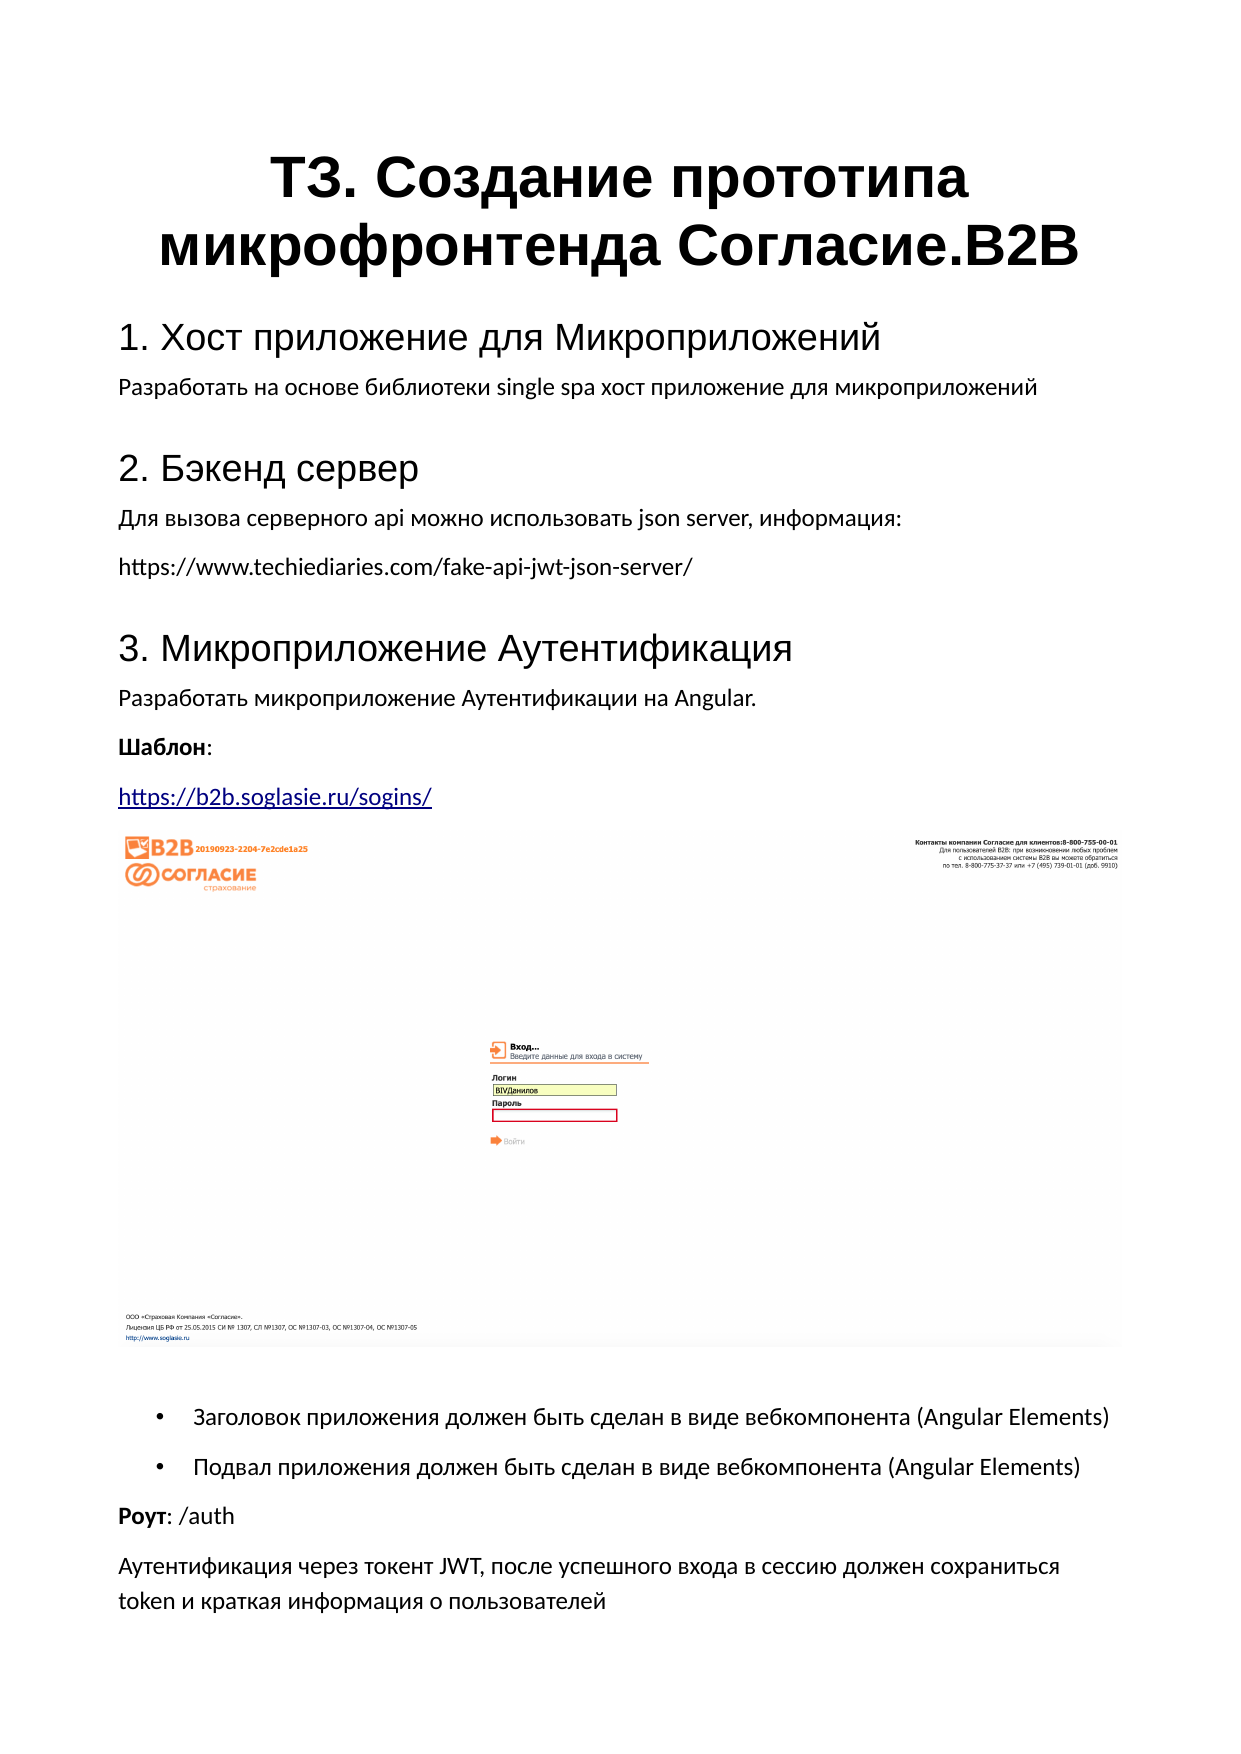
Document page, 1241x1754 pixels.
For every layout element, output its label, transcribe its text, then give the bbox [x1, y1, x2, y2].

text Роут: /auth [118, 1500, 1122, 1531]
text Для вызова серверного api можно использовать json server, информация: [118, 502, 1122, 532]
text Шаблон: [118, 732, 1122, 762]
text https://www.techiediaries.com/fake-api-jwt-json-server/ [118, 551, 1122, 582]
text Разработать на основе библиотеки single spa хост приложение для микроприложений [118, 371, 1122, 401]
list Подвал приложения должен быть сделан в виде вебкомпонента (Angular Elements) [156, 1451, 1122, 1481]
subtitle 1. Хост приложение для Микроприложений [118, 315, 1122, 358]
subtitle 2. Бэкенд сервер [118, 446, 1122, 489]
picture [118, 830, 1123, 1347]
subtitle 3. Микроприложение Аутентификация [118, 626, 1122, 669]
text Разработать микроприложение Аутентификации на Angular. [118, 682, 1122, 712]
list Заголовок приложения должен быть сделан в виде вебкомпонента (Angular Elements) [156, 1401, 1122, 1432]
text Аутентификация через токент JWT, после успешного входа в сессию должен сохраниться token и краткая информация о пользователей [118, 1550, 1122, 1615]
title ТЗ. Создание прототипа микрофронтенда Согласие.B2B [118, 143, 1122, 277]
text https://b2b.soglasie.ru/sogins/ [118, 781, 1122, 812]
